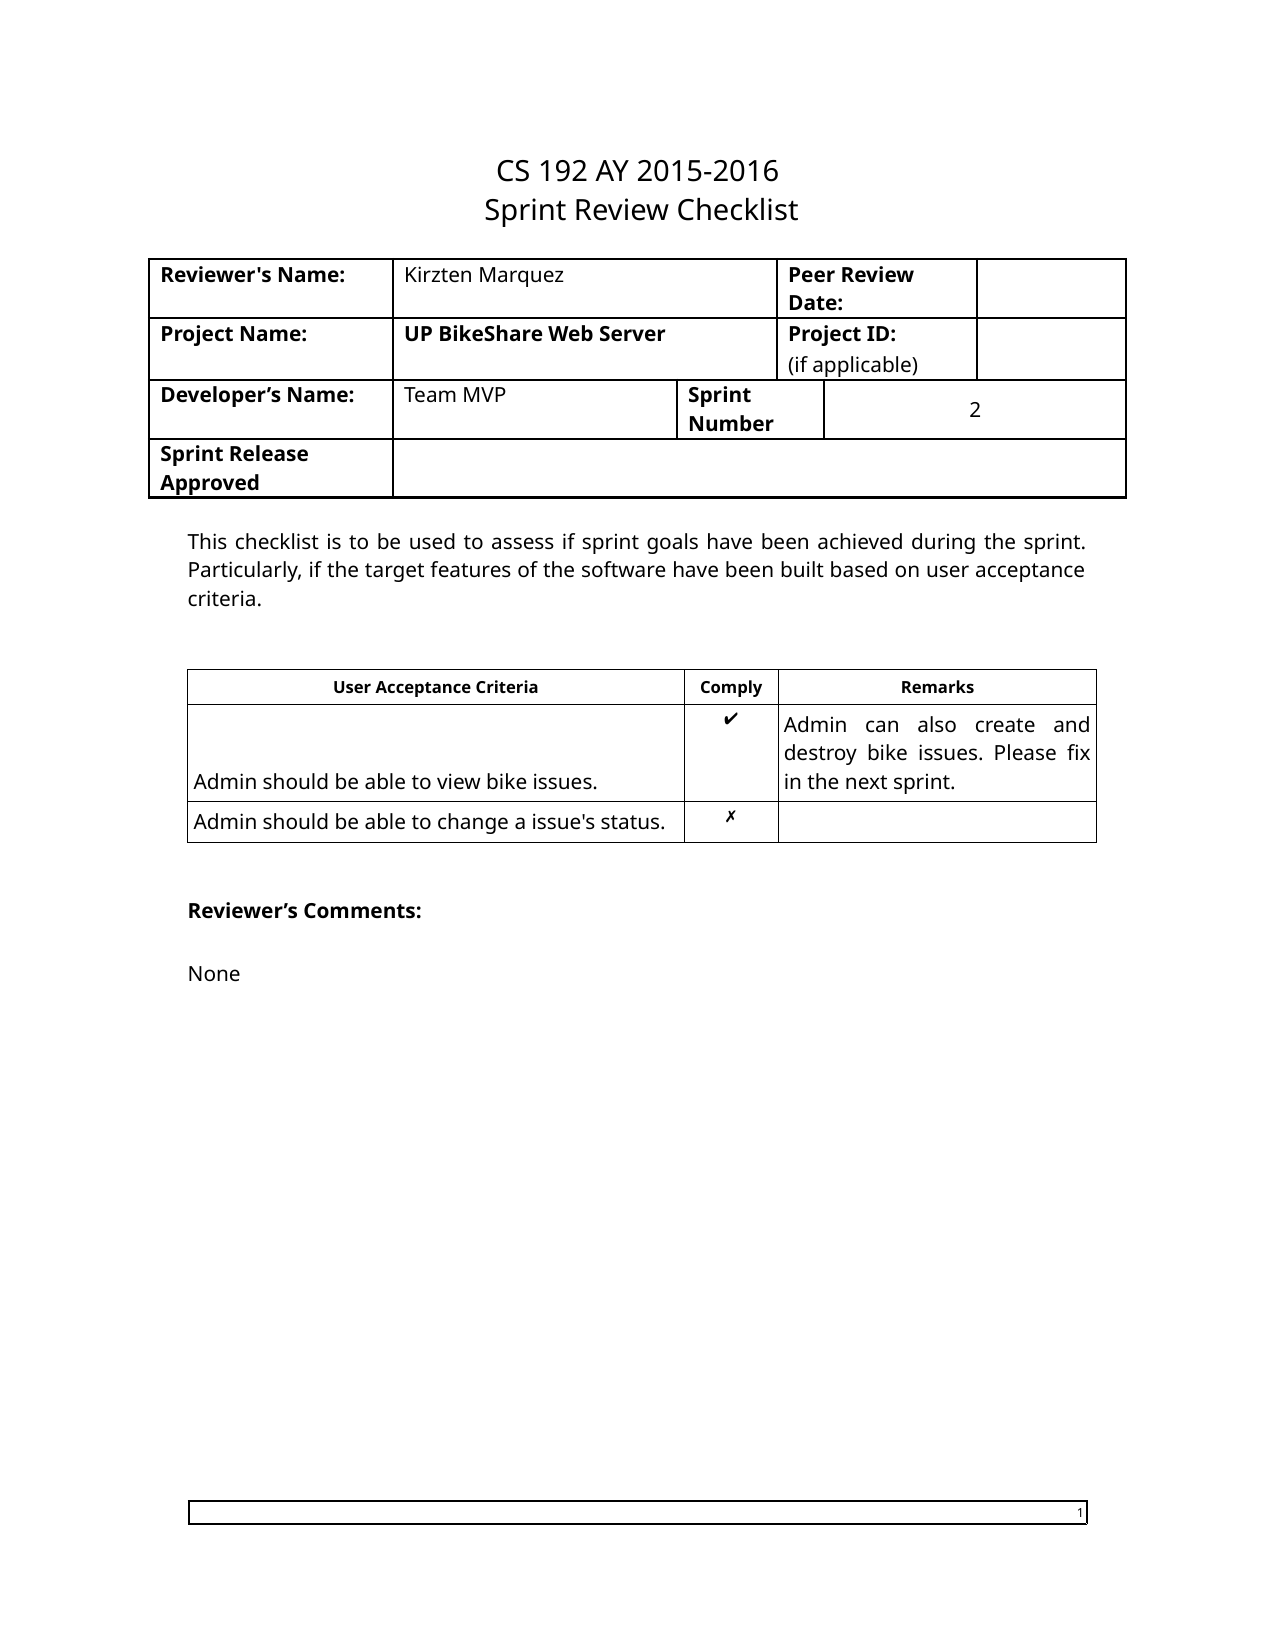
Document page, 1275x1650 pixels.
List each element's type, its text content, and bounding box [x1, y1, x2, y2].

text Sprint Review Checklist [187, 190, 1087, 229]
table_cell Team MVP [394, 381, 676, 437]
table_cell Sprint Release Approved [150, 440, 392, 496]
text None [187, 959, 1087, 988]
table_header Reviewer's Name: [150, 260, 392, 317]
table_header Remarks [779, 670, 1096, 704]
table_cell UP BikeShare Web Server [394, 319, 776, 378]
table_header User Acceptance Criteria [188, 670, 684, 704]
table_cell Developer’s Name: [150, 381, 392, 437]
text CS 192 AY 2015-2016 [187, 150, 1087, 190]
text This checklist is to be used to assess if sprint goals have been achieved during the sprint. Particularly, if the target features of the software have been built based on user acceptance criteria. [187, 527, 1087, 612]
table_cell ✔ [685, 705, 778, 801]
table_cell (if applicable) [778, 348, 976, 378]
table_cell ✗ [685, 802, 778, 842]
table_cell Admin should be able to view bike issues. [188, 705, 684, 801]
table_header Kirzten Marquez [394, 260, 776, 317]
table_header Peer Review Date: [778, 260, 976, 317]
table_cell Admin should be able to change a issue's status. [188, 802, 684, 842]
subtitle Reviewer’s Comments: [187, 896, 1087, 953]
table_cell 2 [825, 381, 1125, 437]
table_header [978, 260, 1125, 317]
table_cell Project Name: [150, 319, 392, 378]
table_cell [394, 440, 1125, 496]
table_cell Admin can also create and destroy bike issues. Please fix in the next sprint. [779, 705, 1096, 801]
table_cell Project ID: [778, 319, 976, 348]
table_header Comply [685, 670, 778, 704]
table_cell Sprint Number [678, 381, 823, 437]
table_cell [978, 319, 1125, 378]
table_cell [779, 802, 1096, 842]
